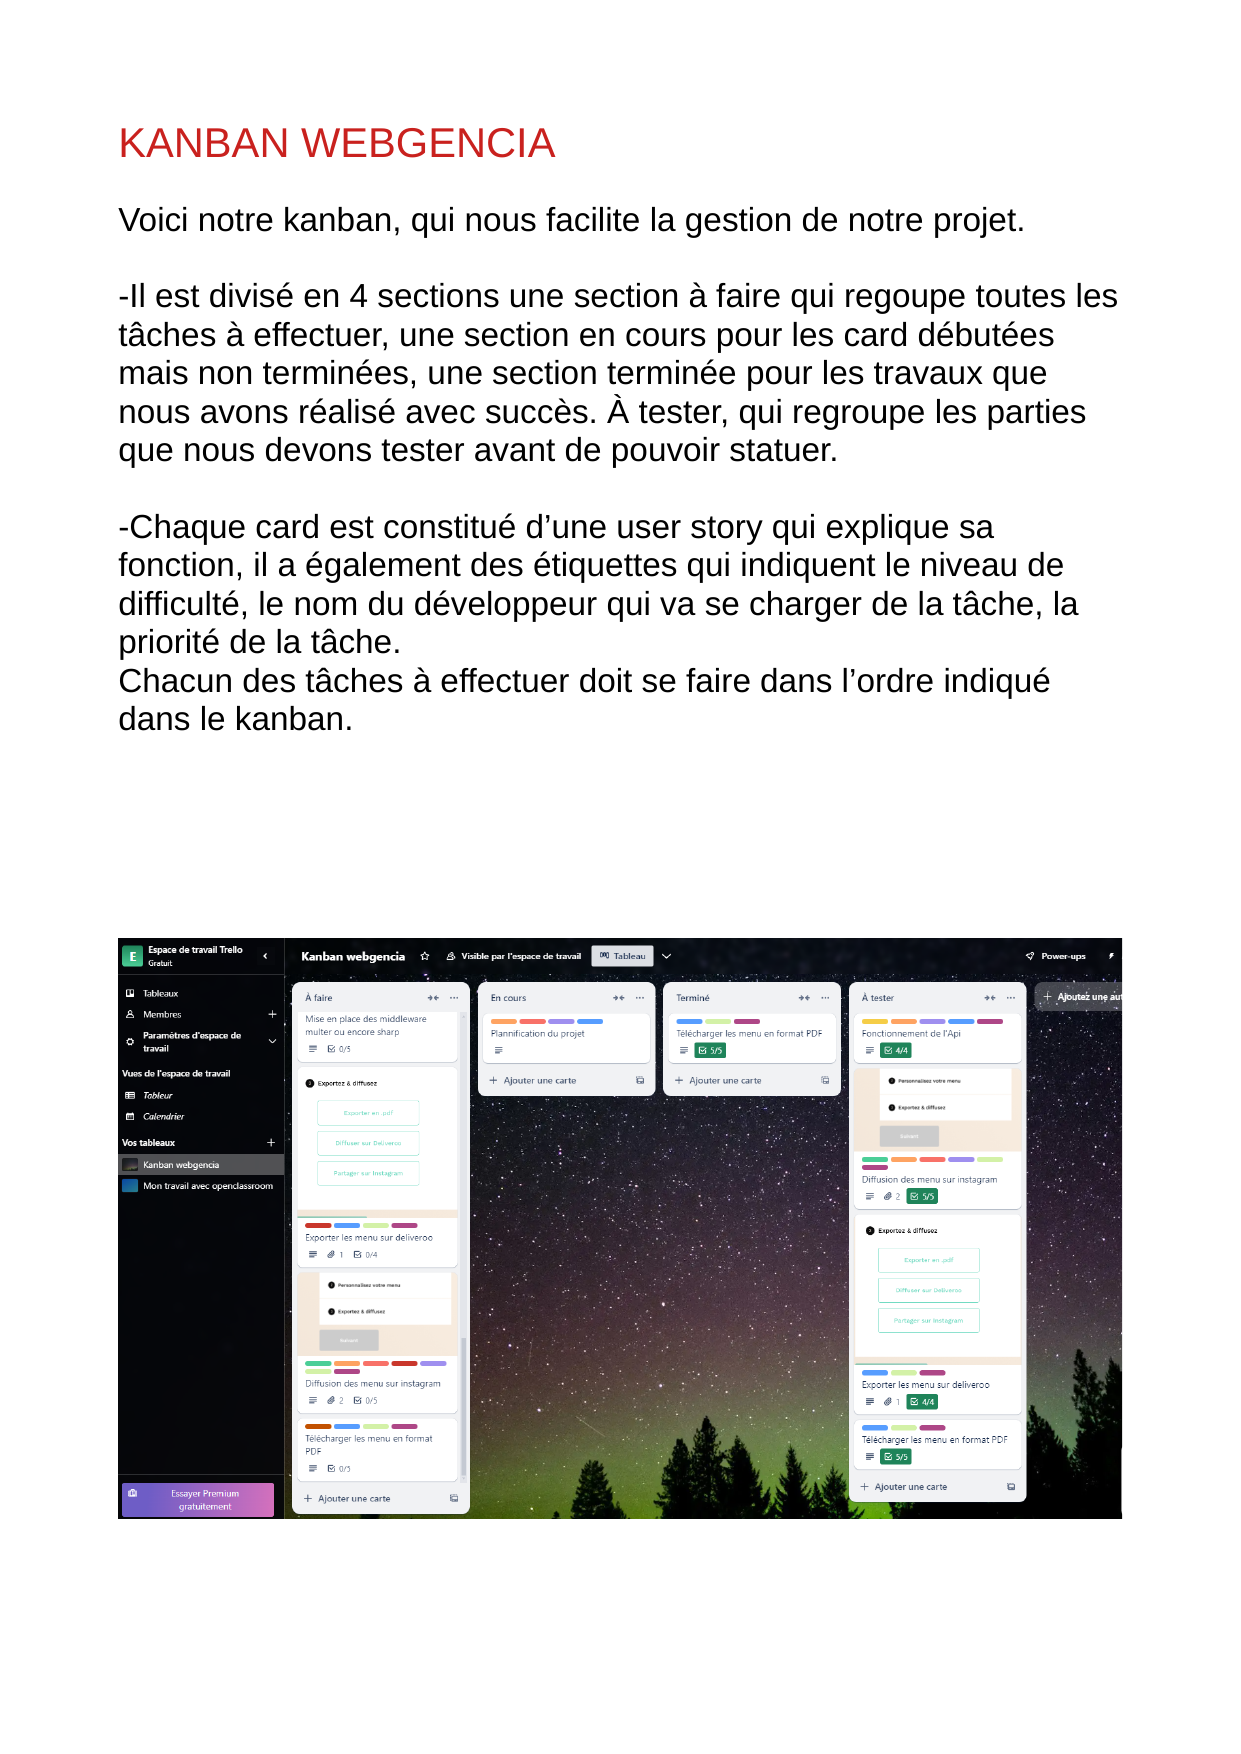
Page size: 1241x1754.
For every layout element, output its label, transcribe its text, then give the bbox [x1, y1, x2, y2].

text -Chaque card est constitué d’une user story qui explique sa fonction, il a également des étiquettes qui indiquent le niveau de difficulté, le nom du développeur qui va se charger de la tâche, la priorité de la tâche. [118, 507, 1122, 661]
picture [118, 938, 1123, 1519]
text KANBAN WEBGENCIA [118, 118, 1122, 166]
text -Il est divisé en 4 sections une section à faire qui regoupe toutes les tâches à effectuer, une section en cours pour les card débutées mais non terminées, une section terminée pour les travaux que nous avons réalisé avec succès. À tester, qui regroupe les parties que nous devons tester avant de pouvoir statuer. [118, 276, 1122, 469]
text Voici notre kanban, qui nous facilite la gestion de notre projet. [118, 199, 1122, 238]
text Chacun des tâches à effectuer doit se faire dans l’ordre indiqué dans le kanban. [118, 661, 1122, 738]
